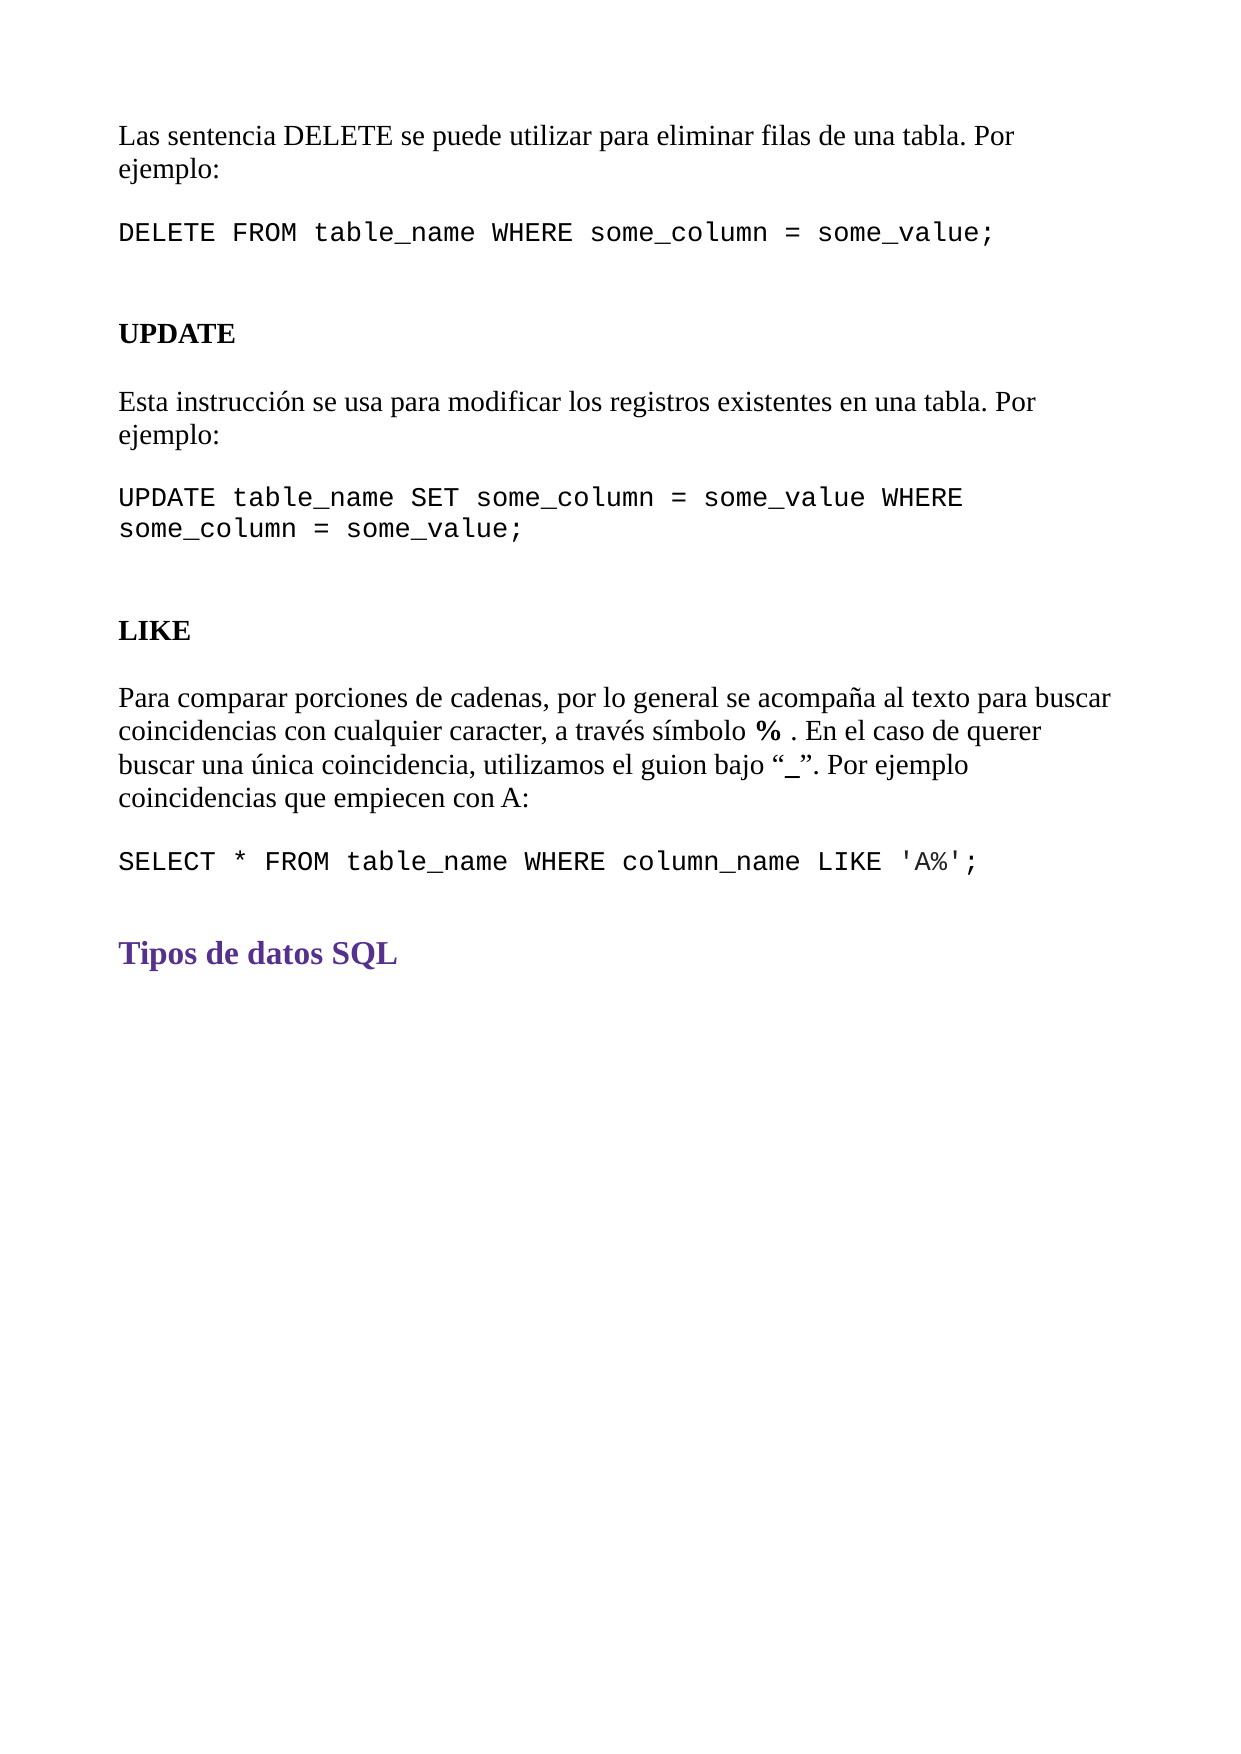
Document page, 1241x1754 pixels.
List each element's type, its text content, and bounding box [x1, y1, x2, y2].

text Tipos de datos SQL [118, 933, 1122, 971]
text Esta instrucción se usa para modificar los registros existentes en una tabla. Por ejemplo: [118, 384, 1122, 451]
text Las sentencia DELETE se puede utilizar para eliminar filas de una tabla. Por ejemplo: [118, 118, 1122, 185]
text LIKE [118, 613, 1122, 646]
text DELETE FROM table_name WHERE some_column = some_value; [118, 219, 1122, 249]
text UPDATE table_name SET some_column = some_value WHERE some_column = some_value; [118, 484, 1122, 546]
text SELECT * FROM table_name WHERE column_name LIKE 'A%'; [118, 848, 1122, 878]
text UPDATE [118, 317, 1122, 350]
text Para comparar porciones de cadenas, por lo general se acompaña al texto para buscar coincidencias con cualquier caracter, a través símbolo % . En el caso de querer buscar una única coincidencia, utilizamos el guion bajo “_”. Por ejemplo coincidencias que empiecen con A: [118, 680, 1122, 814]
